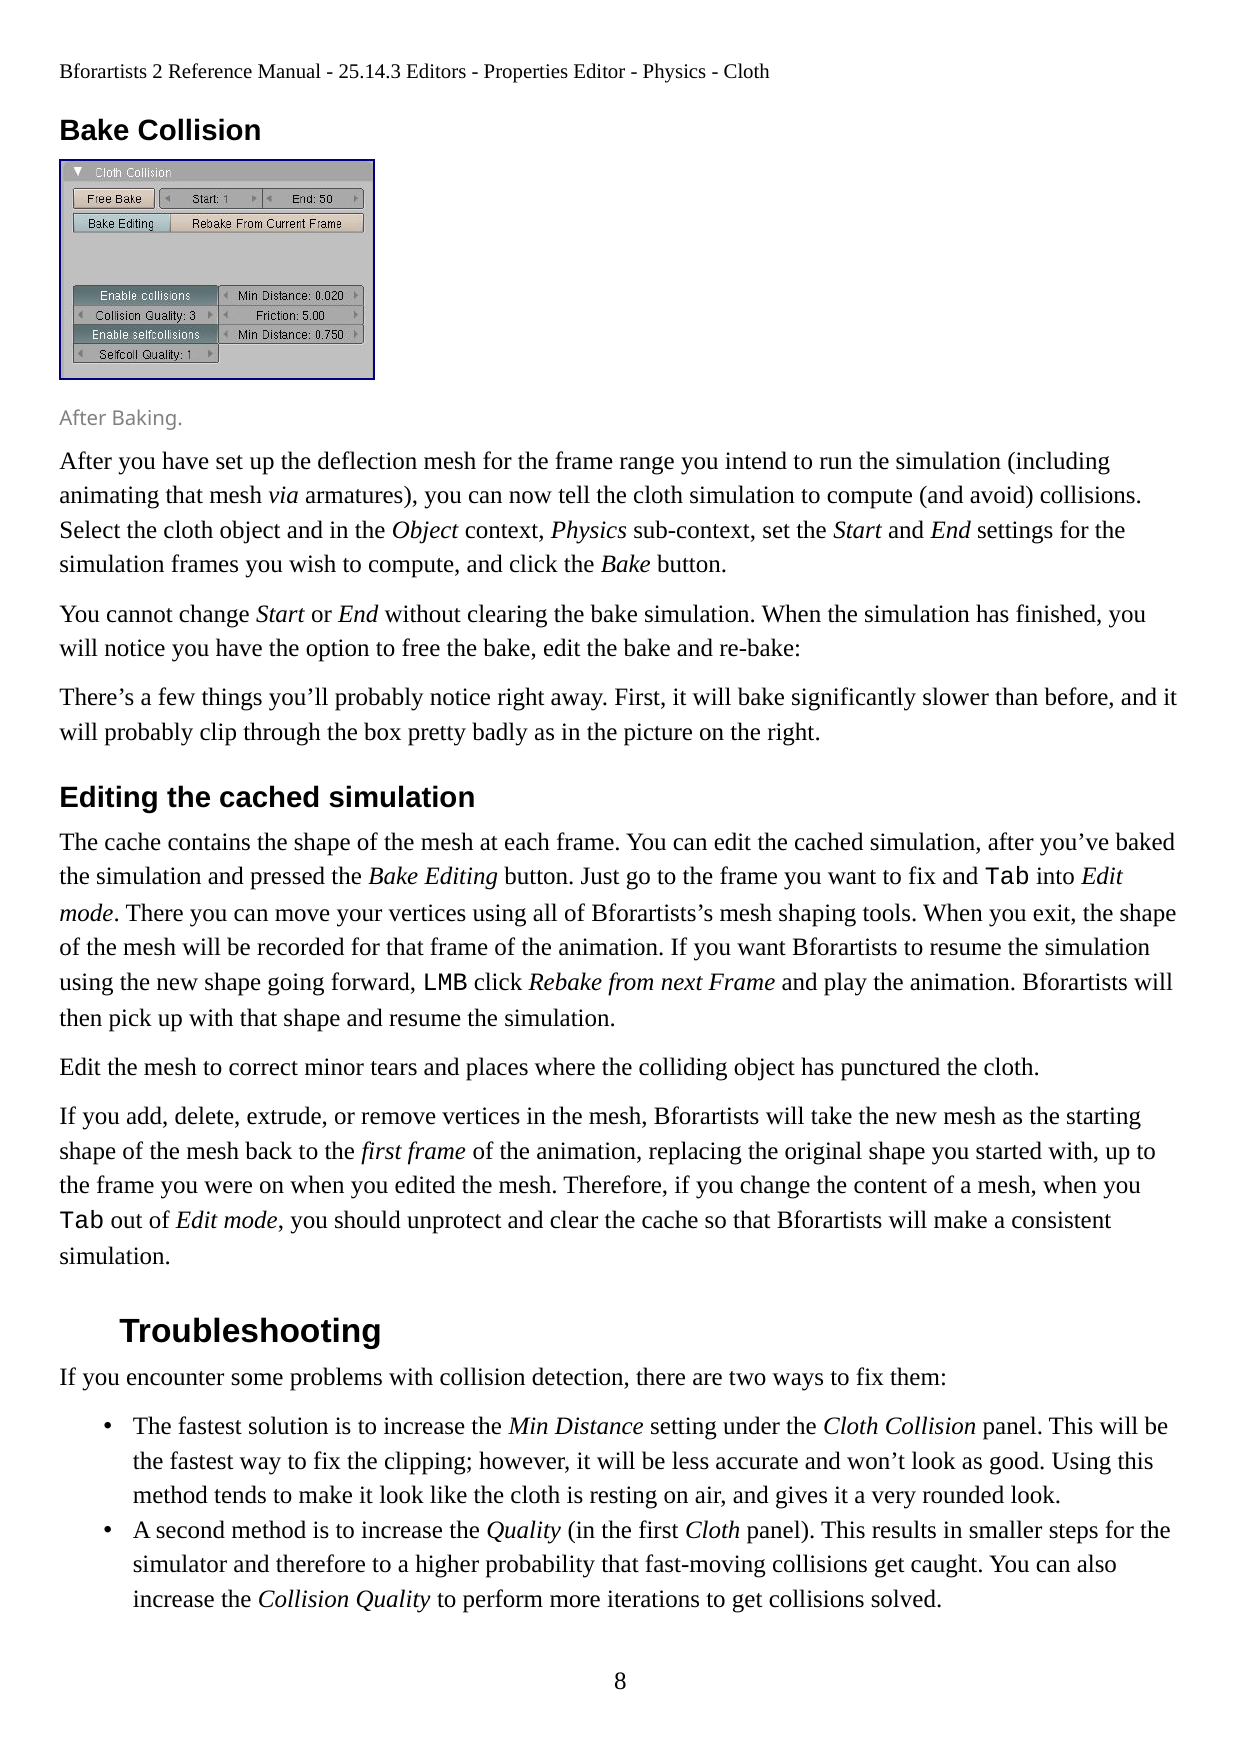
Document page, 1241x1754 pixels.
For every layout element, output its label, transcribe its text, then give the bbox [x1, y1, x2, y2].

text You cannot change Start or End without clearing the bake simulation. When the simulation has finished, you will notice you have the option to free the bake, edit the bake and re-bake: [59, 599, 1181, 662]
subtitle Bake Collision [59, 113, 1181, 146]
text If you add, delete, extrude, or remove vertices in the mesh, Bforartists will take the new mesh as the starting shape of the mesh back to the first frame of the animation, replacing the original shape you started with, up to the frame you were on when you edited the mesh. Therefore, if you change the content of a mesh, when you Tab out of Edit mode, you should unprotect and clear the cache so that Bforartists will make a consistent simulation. [59, 1101, 1181, 1270]
text Edit the mesh to correct minor tears and places where the colliding object has punctured the cloth. [59, 1052, 1181, 1081]
list The fastest solution is to increase the Min Distance setting under the Cloth Collision panel. This will be the fastest way to fix the clipping; however, it will be less accurate and won’t look as good. Using this method tends to make it look like the cloth is resting on air, and gives it a very rounded look. [103, 1411, 1181, 1509]
subtitle Editing the cached simulation [59, 780, 1181, 814]
text After you have set up the deflection mesh for the frame range you intend to run the simulation (including animating that mesh via armatures), you can now tell the cloth simulation to compute (and avoid) collisions. Select the cloth object and in the Object context, Physics sub-context, set the Start and End settings for the simulation frames you wish to compute, and click the Bake button. [59, 446, 1181, 578]
text After Baking. [59, 400, 1181, 432]
text The cache contains the shape of the mesh at each frame. You can edit the cached simulation, after you’ve baked the simulation and pressed the Bake Editing button. Just go to the frame you want to fix and Tab into Edit mode. There you can move your vertices using all of Bforartists’s mesh shaping tools. When you exit, the shape of the mesh will be recorded for that frame of the animation. If you want Bforartists to resume the simulation using the new shape going forward, LMB click Rebake from next Frame and play the animation. Bforartists will then pick up with that shape and resume the simulation. [59, 827, 1181, 1032]
picture [61, 161, 373, 378]
list A second method is to increase the Quality (in the first Cloth panel). This results in smaller steps for the simulator and therefore to a higher probability that fast-moving collisions get caught. You can also increase the Collision Quality to perform more iterations to get collisions solved. [103, 1515, 1181, 1612]
subtitle Troubleshooting [59, 1311, 1181, 1350]
text If you encounter some problems with collision detection, there are two ways to fix them: [59, 1362, 1181, 1391]
text There’s a few things you’ll probably notice right away. First, it will bake significantly slower than before, and it will probably clip through the box pretty badly as in the picture on the right. [59, 682, 1181, 745]
